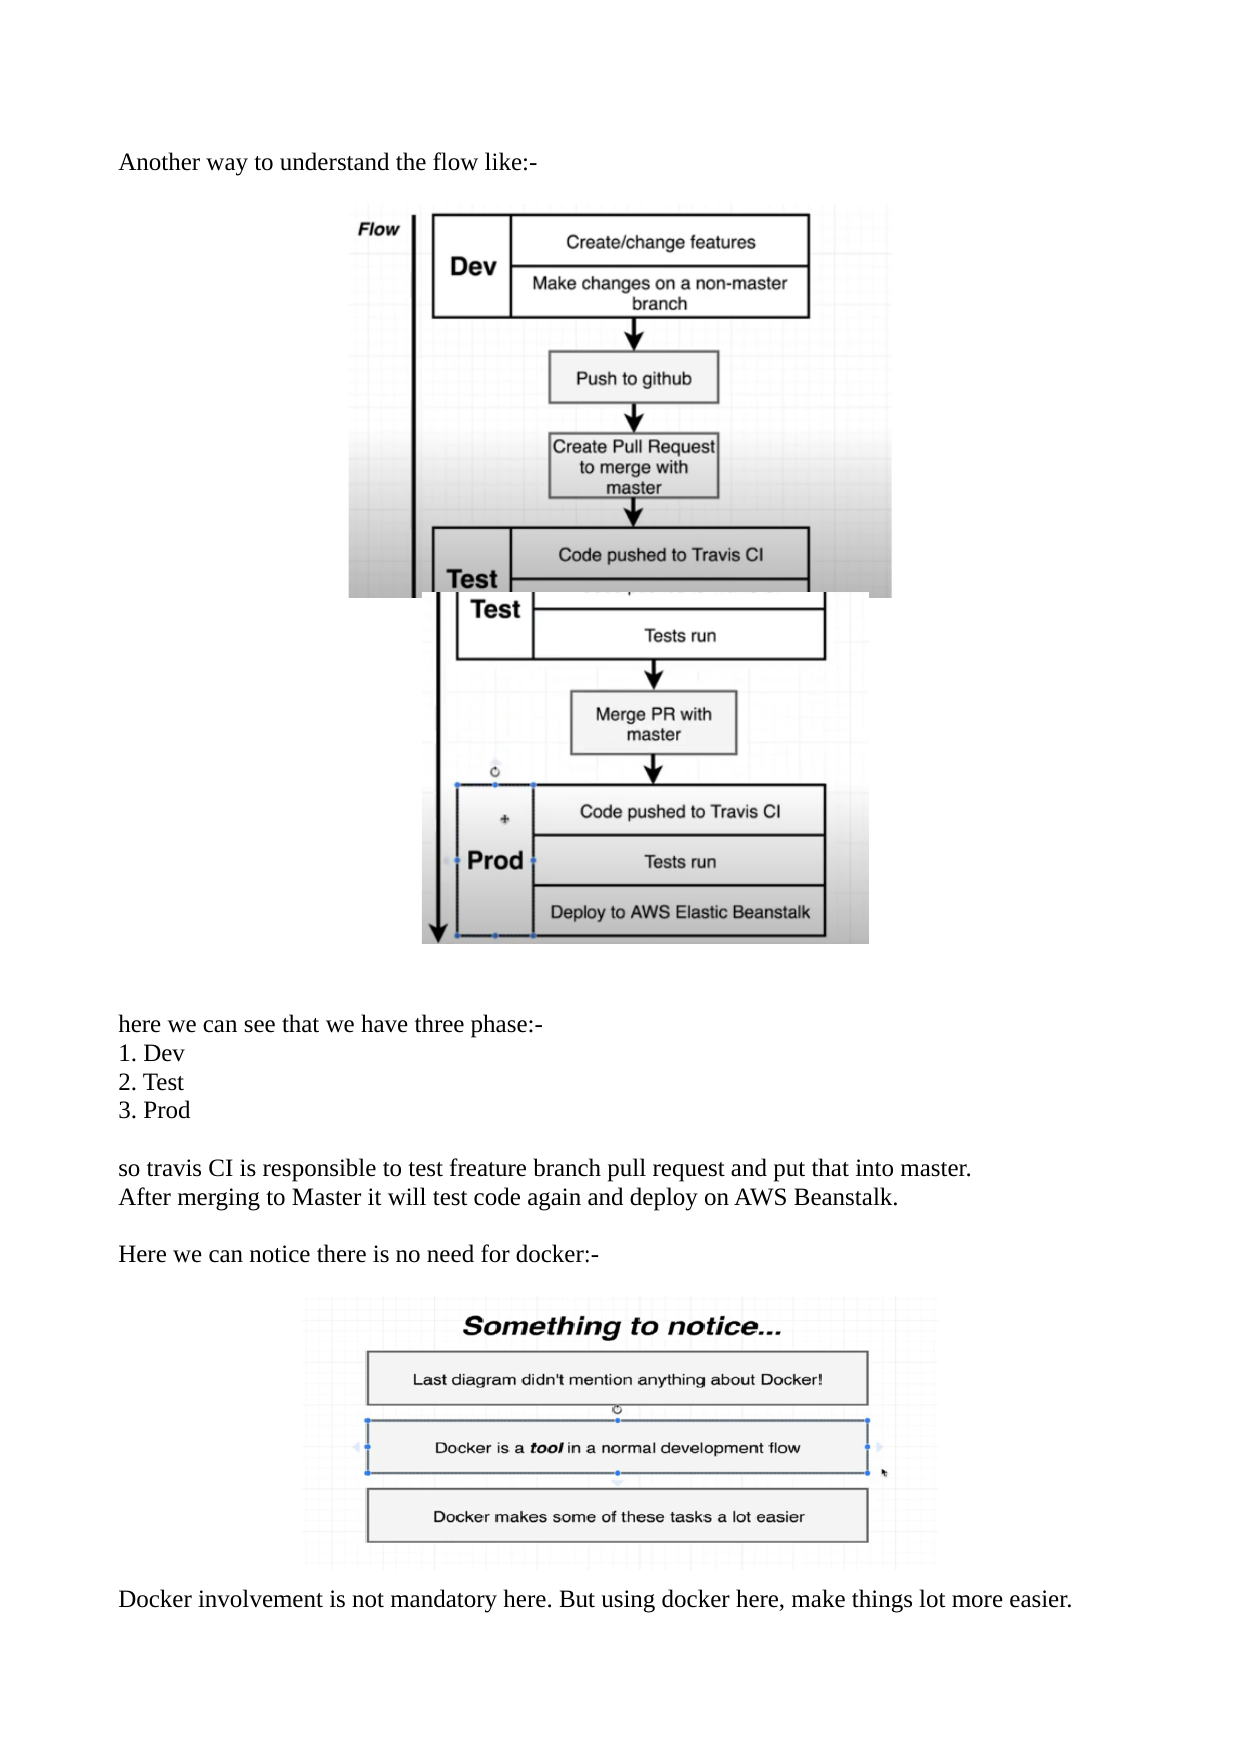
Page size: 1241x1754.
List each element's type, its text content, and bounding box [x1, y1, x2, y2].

text Here we can notice there is no need for docker:- [118, 1239, 1122, 1268]
text 3. Prod [118, 1096, 1122, 1124]
text After merging to Master it will test code again and deploy on AWS Beanstalk. [118, 1182, 1122, 1211]
picture [348, 204, 892, 944]
text here we can see that we have three phase:- [118, 348, 1122, 1038]
text 2. Test [118, 1067, 1122, 1096]
text Docker involvement is not mandatory here. But using docker here, make things lot more easier. [118, 1297, 1122, 1613]
text so travis CI is responsible to test freature branch pull request and put that into master. [118, 1153, 1122, 1182]
text 1. Dev [118, 1038, 1122, 1067]
picture [301, 1296, 939, 1570]
text Another way to understand the flow like:- [118, 147, 1122, 176]
